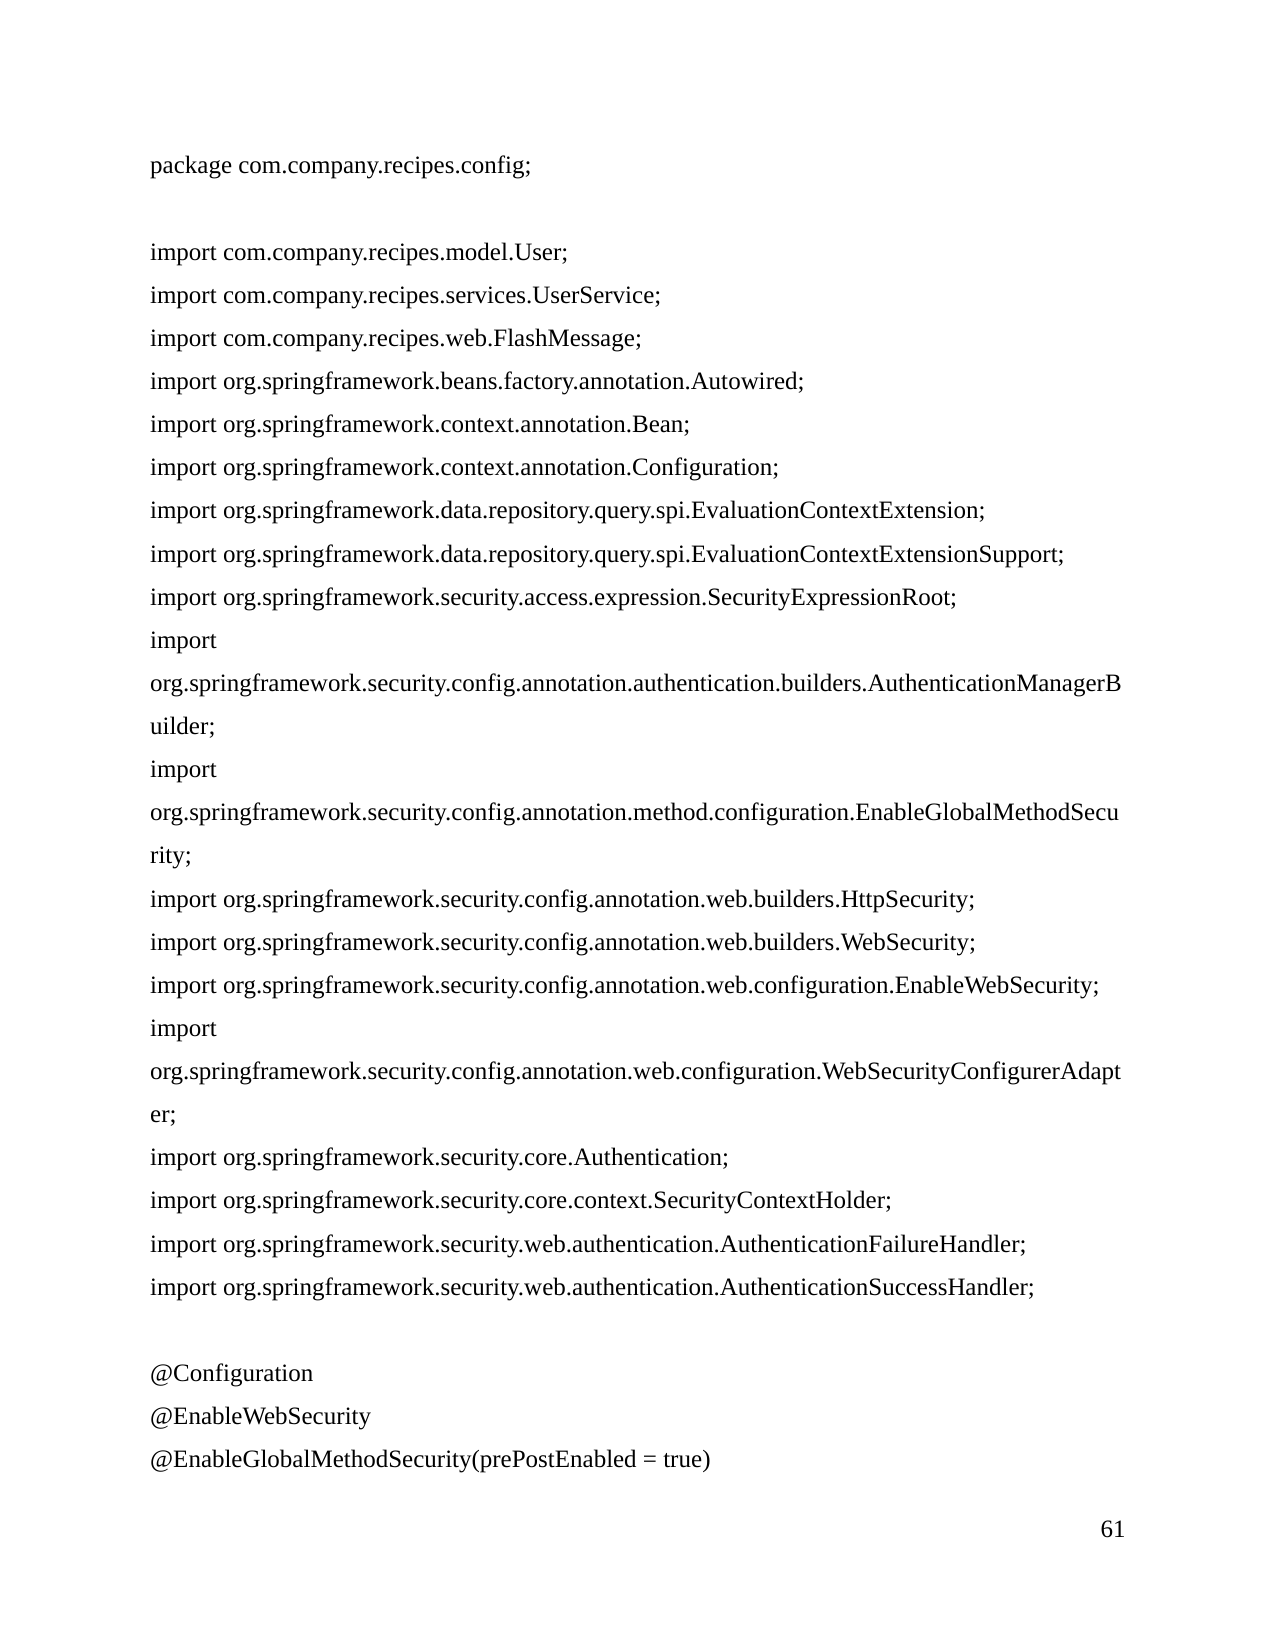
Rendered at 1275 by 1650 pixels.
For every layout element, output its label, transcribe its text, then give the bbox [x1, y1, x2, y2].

text import org.springframework.security.config.annotation.web.builders.WebSecurity; [150, 927, 1125, 956]
text import org.springframework.context.annotation.Configuration; [150, 452, 1125, 481]
text import org.springframework.security.config.annotation.web.configuration.EnableWebSecurity; [150, 970, 1125, 999]
text import org.springframework.security.config.annotation.authentication.builders.AuthenticationManagerBuilder; [150, 625, 1125, 740]
text import org.springframework.security.config.annotation.web.configuration.WebSecurityConfigurerAdapter; [150, 1013, 1125, 1128]
text import org.springframework.security.core.Authentication; [150, 1142, 1125, 1171]
text import org.springframework.beans.factory.annotation.Autowired; [150, 366, 1125, 395]
text import org.springframework.security.config.annotation.method.configuration.EnableGlobalMethodSecurity; [150, 754, 1125, 869]
text import com.company.recipes.web.FlashMessage; [150, 323, 1125, 352]
text import com.company.recipes.model.User; [150, 237, 1125, 266]
text import org.springframework.security.access.expression.SecurityExpressionRoot; [150, 582, 1125, 611]
text import org.springframework.data.repository.query.spi.EvaluationContextExtension; [150, 496, 1125, 524]
text package com.company.recipes.config; [150, 151, 1125, 179]
text import org.springframework.security.web.authentication.AuthenticationSuccessHandler; [150, 1272, 1125, 1301]
text import org.springframework.security.config.annotation.web.builders.HttpSecurity; [150, 884, 1125, 912]
text import org.springframework.security.web.authentication.AuthenticationFailureHandler; [150, 1229, 1125, 1257]
text import com.company.recipes.services.UserService; [150, 280, 1125, 309]
text import org.springframework.context.annotation.Bean; [150, 409, 1125, 438]
text import org.springframework.data.repository.query.spi.EvaluationContextExtensionSupport; [150, 539, 1125, 567]
text @EnableWebSecurity [150, 1401, 1125, 1430]
text @Configuration [150, 1358, 1125, 1387]
text @EnableGlobalMethodSecurity(prePostEnabled = true) [150, 1444, 1125, 1473]
text import org.springframework.security.core.context.SecurityContextHolder; [150, 1186, 1125, 1214]
